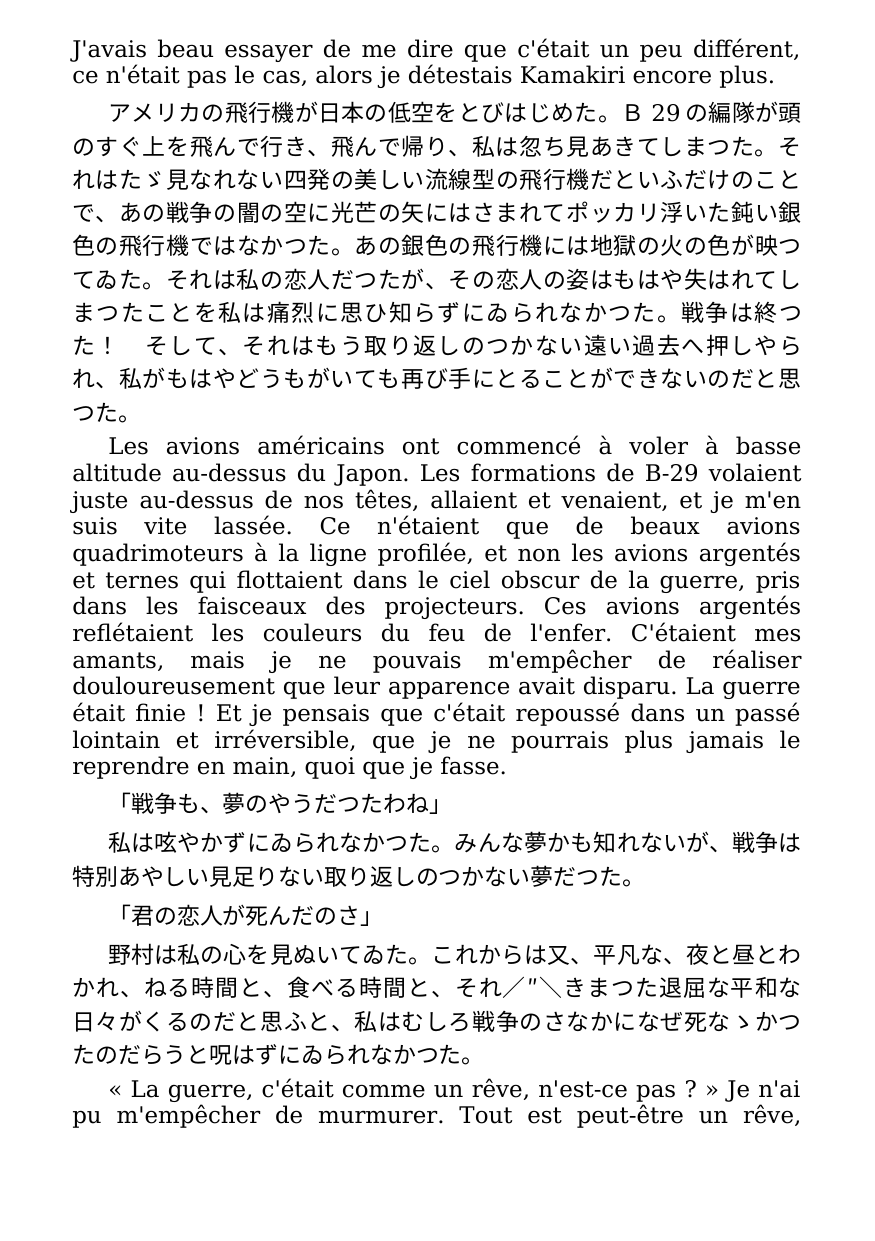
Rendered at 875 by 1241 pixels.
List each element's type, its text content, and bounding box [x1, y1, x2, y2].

text 野村は私の心を見ぬいてゐた。これからは又、平凡な、夜と昼とわかれ、ねる時間と、食べる時間と、それ／″＼きまつた退屈な平和な日々がくるのだと思ふと、私はむしろ戦争のさなかになぜ死なゝかつたのだらうと呪はずにゐられなかつた。 [72, 937, 802, 1070]
text Les avions américains ont commencé à voler à basse altitude au-dessus du Japon. Les formations de B-29 volaient juste au-dessus de nos têtes, allaient et venaient, et je m'en suis vite lassée. Ce n'étaient que de beaux avions quadrimoteurs à la ligne profilée, et non les avions argentés et ternes qui flottaient dans le ciel obscur de la guerre, pris dans les faisceaux des projecteurs. Ces avions argentés reflétaient les couleurs du feu de l'enfer. C'étaient mes amants, mais je ne pouvais m'empêcher de réaliser douloureusement que leur apparence avait disparu. La guerre était finie ! Et je pensais que c'était repoussé dans un passé lointain et irréversible, que je ne pourrais plus jamais le reprendre en main, quoi que je fasse. [72, 433, 802, 780]
text 私は呟やかずにゐられなかつた。みんな夢かも知れないが、戦争は特別あやしい見足りない取り返しのつかない夢だつた。 [72, 825, 802, 892]
text 「戦争も、夢のやうだつたわね」 [72, 786, 802, 819]
text アメリカの飛行機が日本の低空をとびはじめた。Ｂ29の編隊が頭のすぐ上を飛んで行き、飛んで帰り、私は忽ち見あきてしまつた。それはたゞ見なれない四発の美しい流線型の飛行機だといふだけのことで、あの戦争の闇の空に光芒の矢にはさまれてポッカリ浮いた鈍い銀色の飛行機ではなかつた。あの銀色の飛行機には地獄の火の色が映つてゐた。それは私の恋人だつたが、その恋人の姿はもはや失はれてしまつたことを私は痛烈に思ひ知らずにゐられなかつた。戦争は終つた！ そして、それはもう取り返しのつかない遠い過去へ押しやられ、私がもはやどうもがいても再び手にとることができないのだと思つた。 [72, 95, 802, 428]
text 「君の恋人が死んだのさ」 [72, 898, 802, 931]
text J'avais beau essayer de me dire que c'était un peu différent, ce n'était pas le cas, alors je détestais Kamakiri encore plus. [72, 36, 802, 89]
text « La guerre, c'était comme un rêve, n'est-ce pas ? » Je n'ai pu m'empêcher de murmurer. Tout est peut-être un rêve, [72, 1076, 802, 1129]
